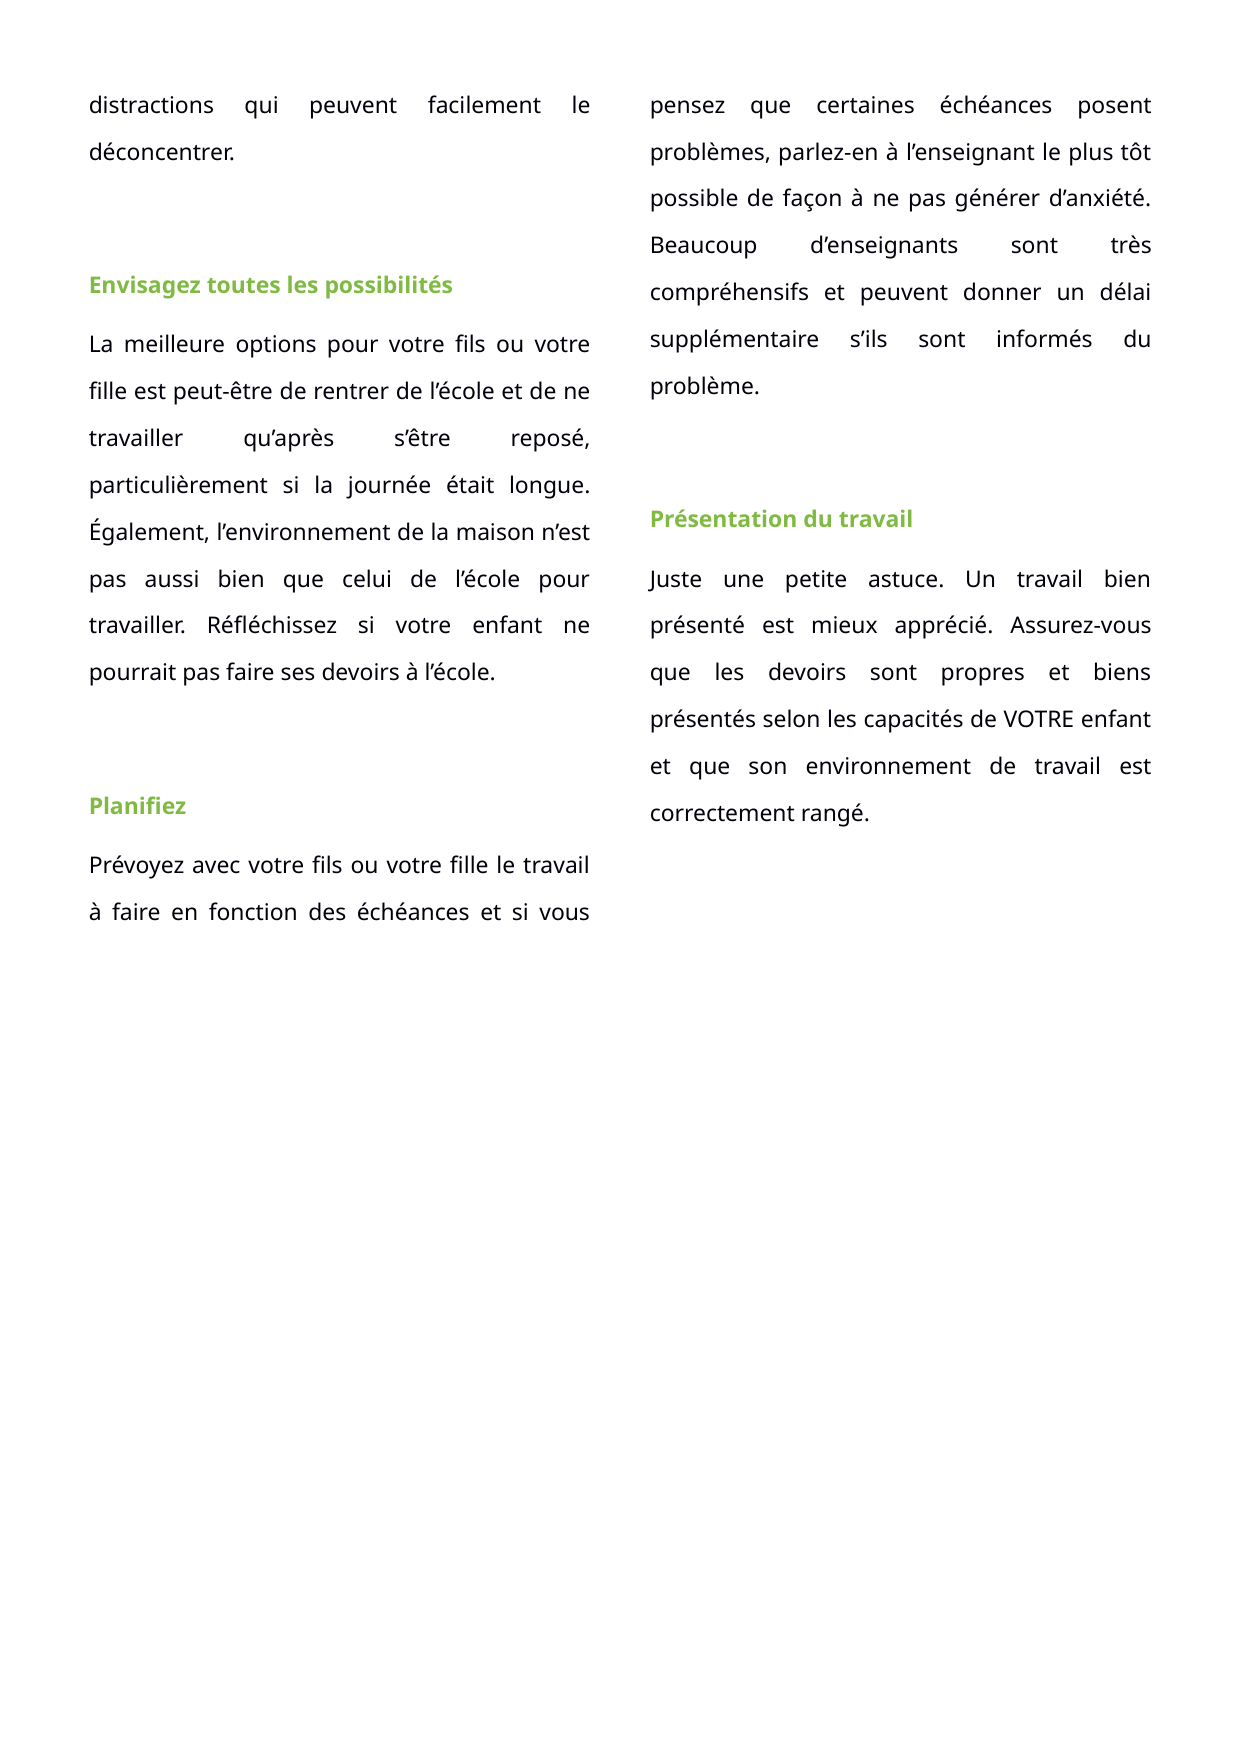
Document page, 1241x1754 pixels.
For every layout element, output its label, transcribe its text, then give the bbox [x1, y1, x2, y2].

subtitle Envisagez toutes les possibilités [88, 269, 591, 300]
text La meilleure options pour votre fils ou votre fille est peut-être de rentrer de l’école et de ne travailler qu’après s’être reposé, particulièrement si la journée était longue. Également, l’environnement de la maison n’est pas aussi bien que celui de l’école pour travailler. Réfléchissez si votre enfant ne pourrait pas faire ses devoirs à l’école. [88, 328, 591, 687]
subtitle Planifiez [88, 789, 591, 821]
text Prévoyez avec votre fils ou votre fille le travail à faire en fonction des échéances et si vous [88, 849, 591, 927]
subtitle Présentation du travail [649, 503, 1152, 534]
text pensez que certaines échéances posent problèmes, parlez-en à l’enseignant le plus tôt possible de façon à ne pas générer d’anxiété. Beaucoup d’enseignants sont très compréhensifs et peuvent donner un délai supplémentaire s’ils sont informés du problème. [649, 88, 1152, 401]
text Juste une petite astuce. Un travail bien présenté est mieux apprécié. Assurez-vous que les devoirs sont propres et biens présentés selon les capacités de VOTRE enfant et que son environnement de travail est correctement rangé. [649, 562, 1152, 828]
text distractions qui peuvent facilement le déconcentrer. [88, 88, 591, 167]
